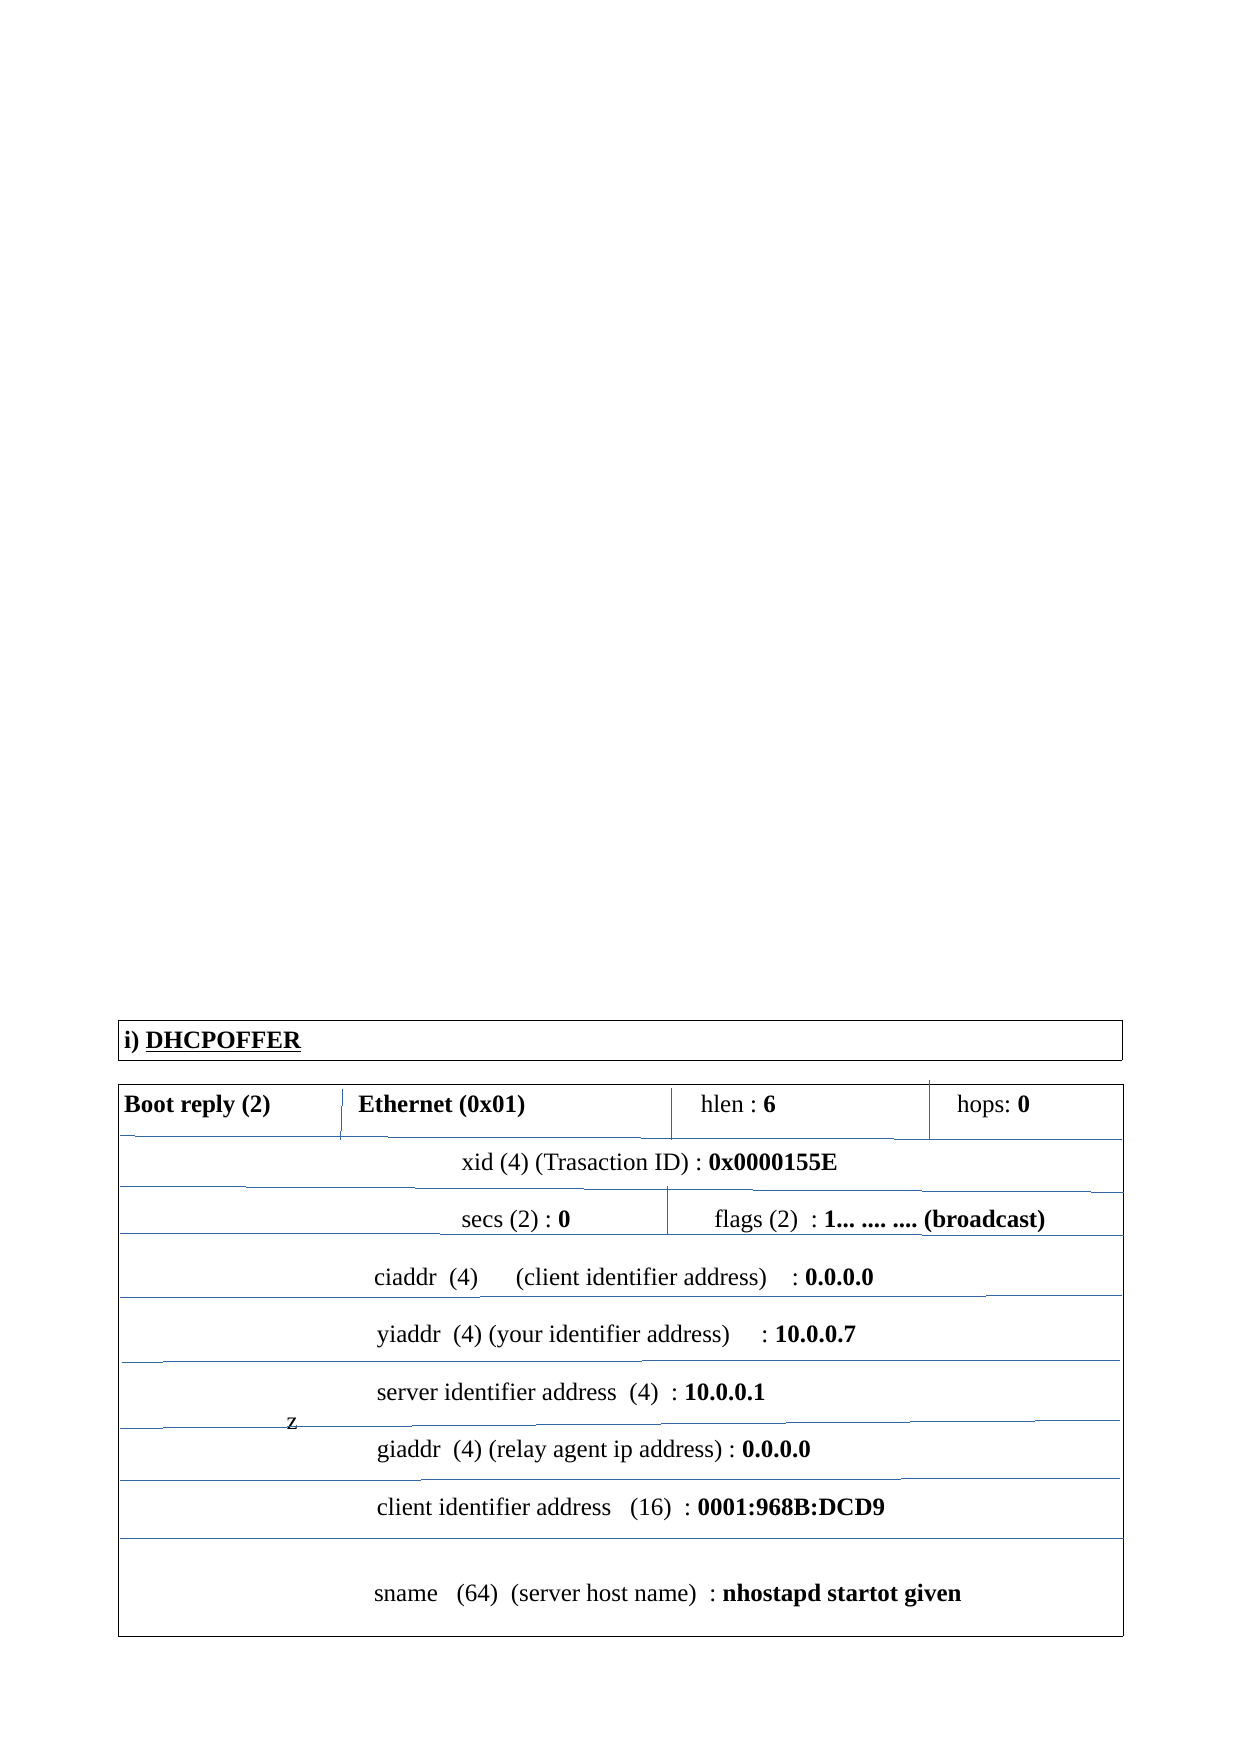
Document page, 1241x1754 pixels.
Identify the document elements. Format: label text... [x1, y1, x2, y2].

table_header i) DHCPOFFER [119, 1021, 1122, 1060]
table_header Boot reply (2) Ethernet (0x01) hlen : 6 hops: 0 xid (4) (Trasaction ID) : 0x0000155E secs (2) : 0 flags (2) : 1... .... .... (broadcast) ciaddr (4) (client identifier address) : 0.0.0.0 yiaddr (4) (your identifier address) : 10.0.0.7 server identifier address (4) : 10.0.0.1 z giaddr (4) (relay agent ip address) : 0.0.0.0 client identifier address (16) : 0001:968B:DCD9 sname (64) (server host name) : nhostapd startot given [119, 1085, 1123, 1636]
